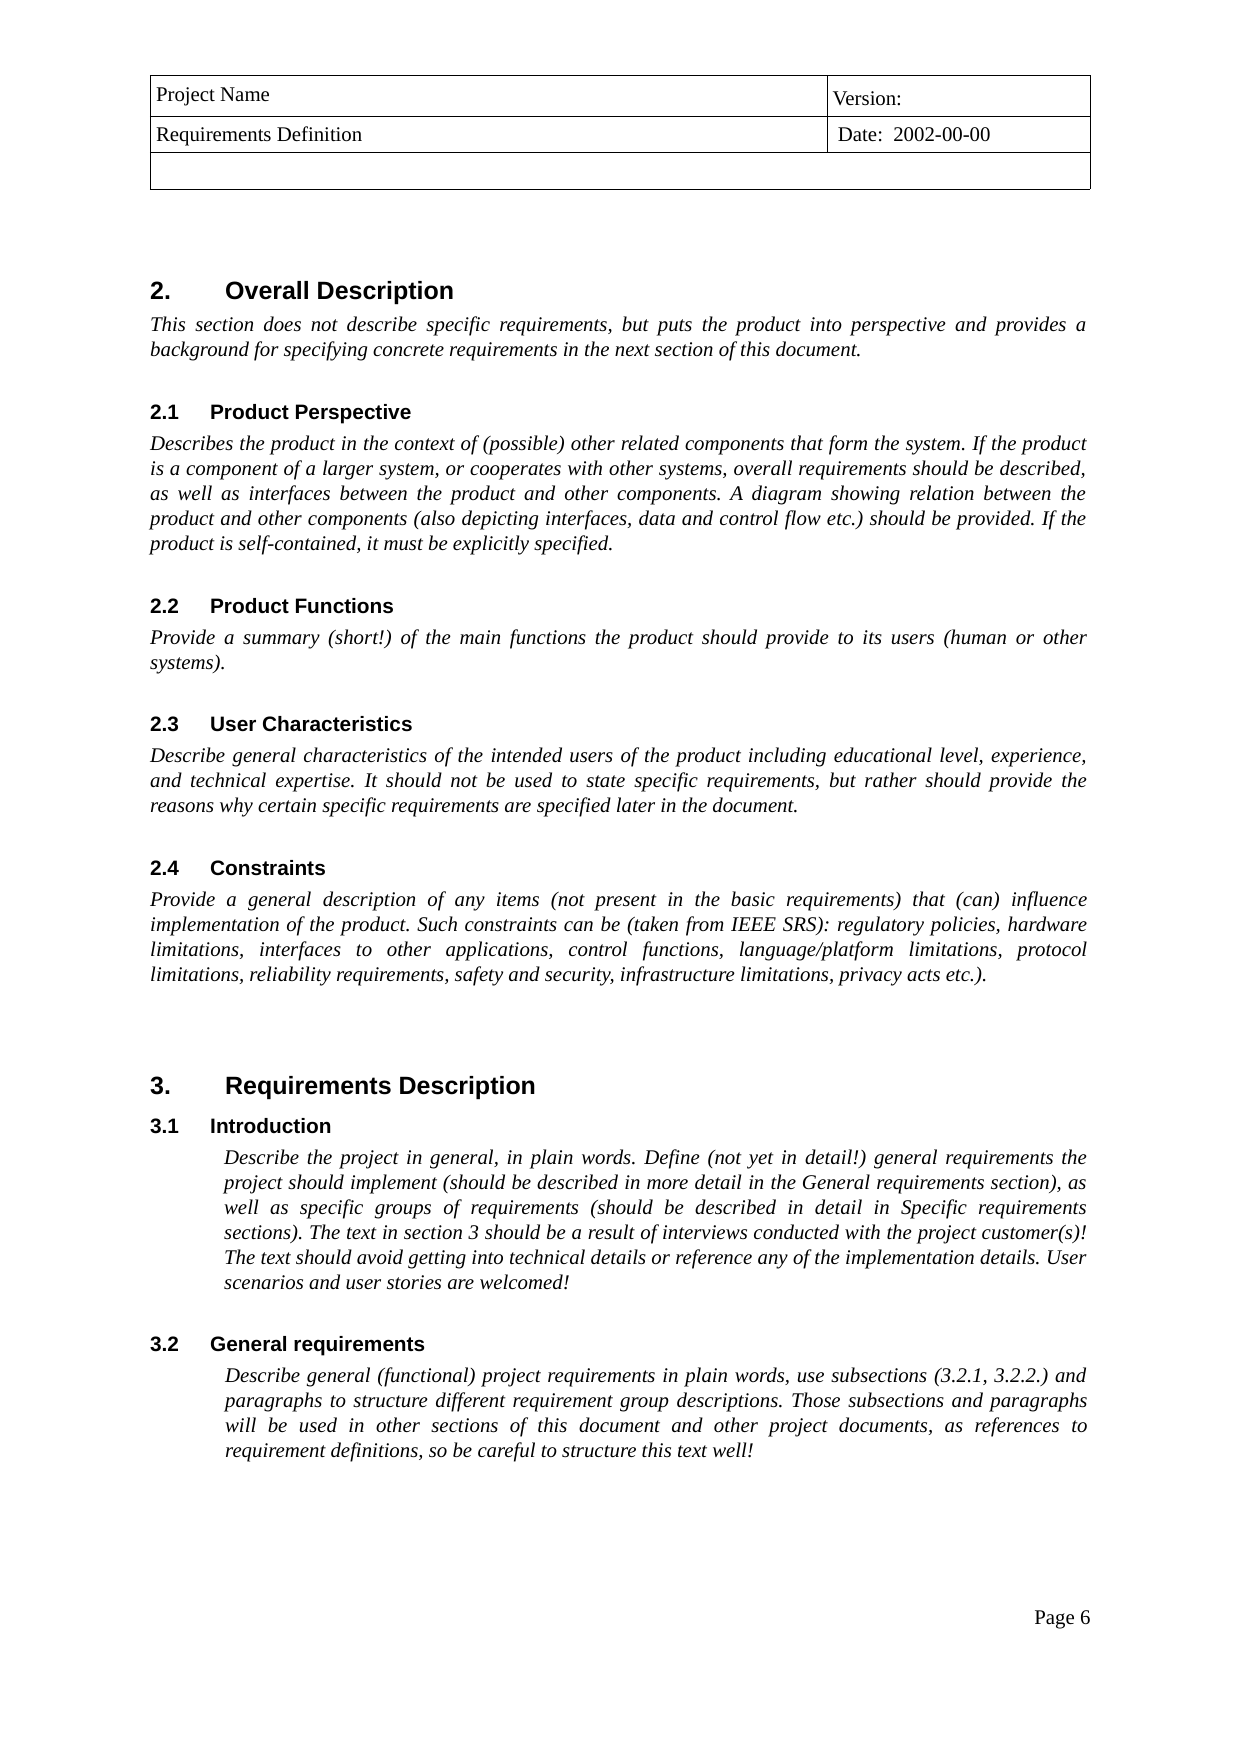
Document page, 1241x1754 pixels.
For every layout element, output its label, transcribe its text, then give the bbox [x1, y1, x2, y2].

subtitle Introduction [150, 1112, 1090, 1137]
subtitle Overall Description [150, 276, 1090, 305]
subtitle General requirements [150, 1331, 1090, 1356]
text Describe the project in general, in plain words. Define (not yet in detail!) general requirements the project should implement (should be described in more detail in the General requirements section), as well as specific groups of requirements (should be described in detail in Specific requirements sections). The text in section 3 should be a result of interviews conducted with the project customer(s)! The text should avoid getting into technical details or reference any of the implementation details. User scenarios and user stories are welcomed! [224, 1144, 1090, 1294]
subtitle User Characteristics [150, 711, 1090, 736]
text Provide a summary (short!) of the main functions the product should provide to its users (human or other systems). [150, 624, 1090, 674]
text Describe general characteristics of the intended users of the product including educational level, experience, and technical expertise. It should not be used to state specific requirements, but rather should provide the reasons why certain specific requirements are specified later in the document. [150, 742, 1090, 817]
subtitle Requirements Description [150, 1071, 1090, 1100]
subtitle Constraints [150, 855, 1090, 880]
text This section does not describe specific requirements, but puts the product into perspective and provides a background for specifying concrete requirements in the next section of this document. [150, 311, 1090, 361]
text Describes the product in the context of (possible) other related components that form the system. If the product is a component of a larger system, or cooperates with other systems, overall requirements should be described, as well as interfaces between the product and other components. A diagram showing relation between the product and other components (also depicting interfaces, data and control flow etc.) should be provided. If the product is self-contained, it must be explicitly specified. [150, 430, 1090, 555]
text Describe general (functional) project requirements in plain words, use subsections (3.2.1, 3.2.2.) and paragraphs to structure different requirement group descriptions. Those subsections and paragraphs will be used in other sections of this document and other project documents, as references to requirement definitions, so be careful to structure this text well! [225, 1362, 1090, 1462]
subtitle Product Perspective [150, 399, 1090, 424]
text Provide a general description of any items (not present in the basic requirements) that (can) influence implementation of the product. Such constraints can be (taken from IEEE SRS): regulatory policies, hardware limitations, interfaces to other applications, control functions, language/platform limitations, protocol limitations, reliability requirements, safety and security, infrastructure limitations, privacy acts etc.). [150, 886, 1090, 986]
subtitle Product Functions [150, 592, 1090, 617]
